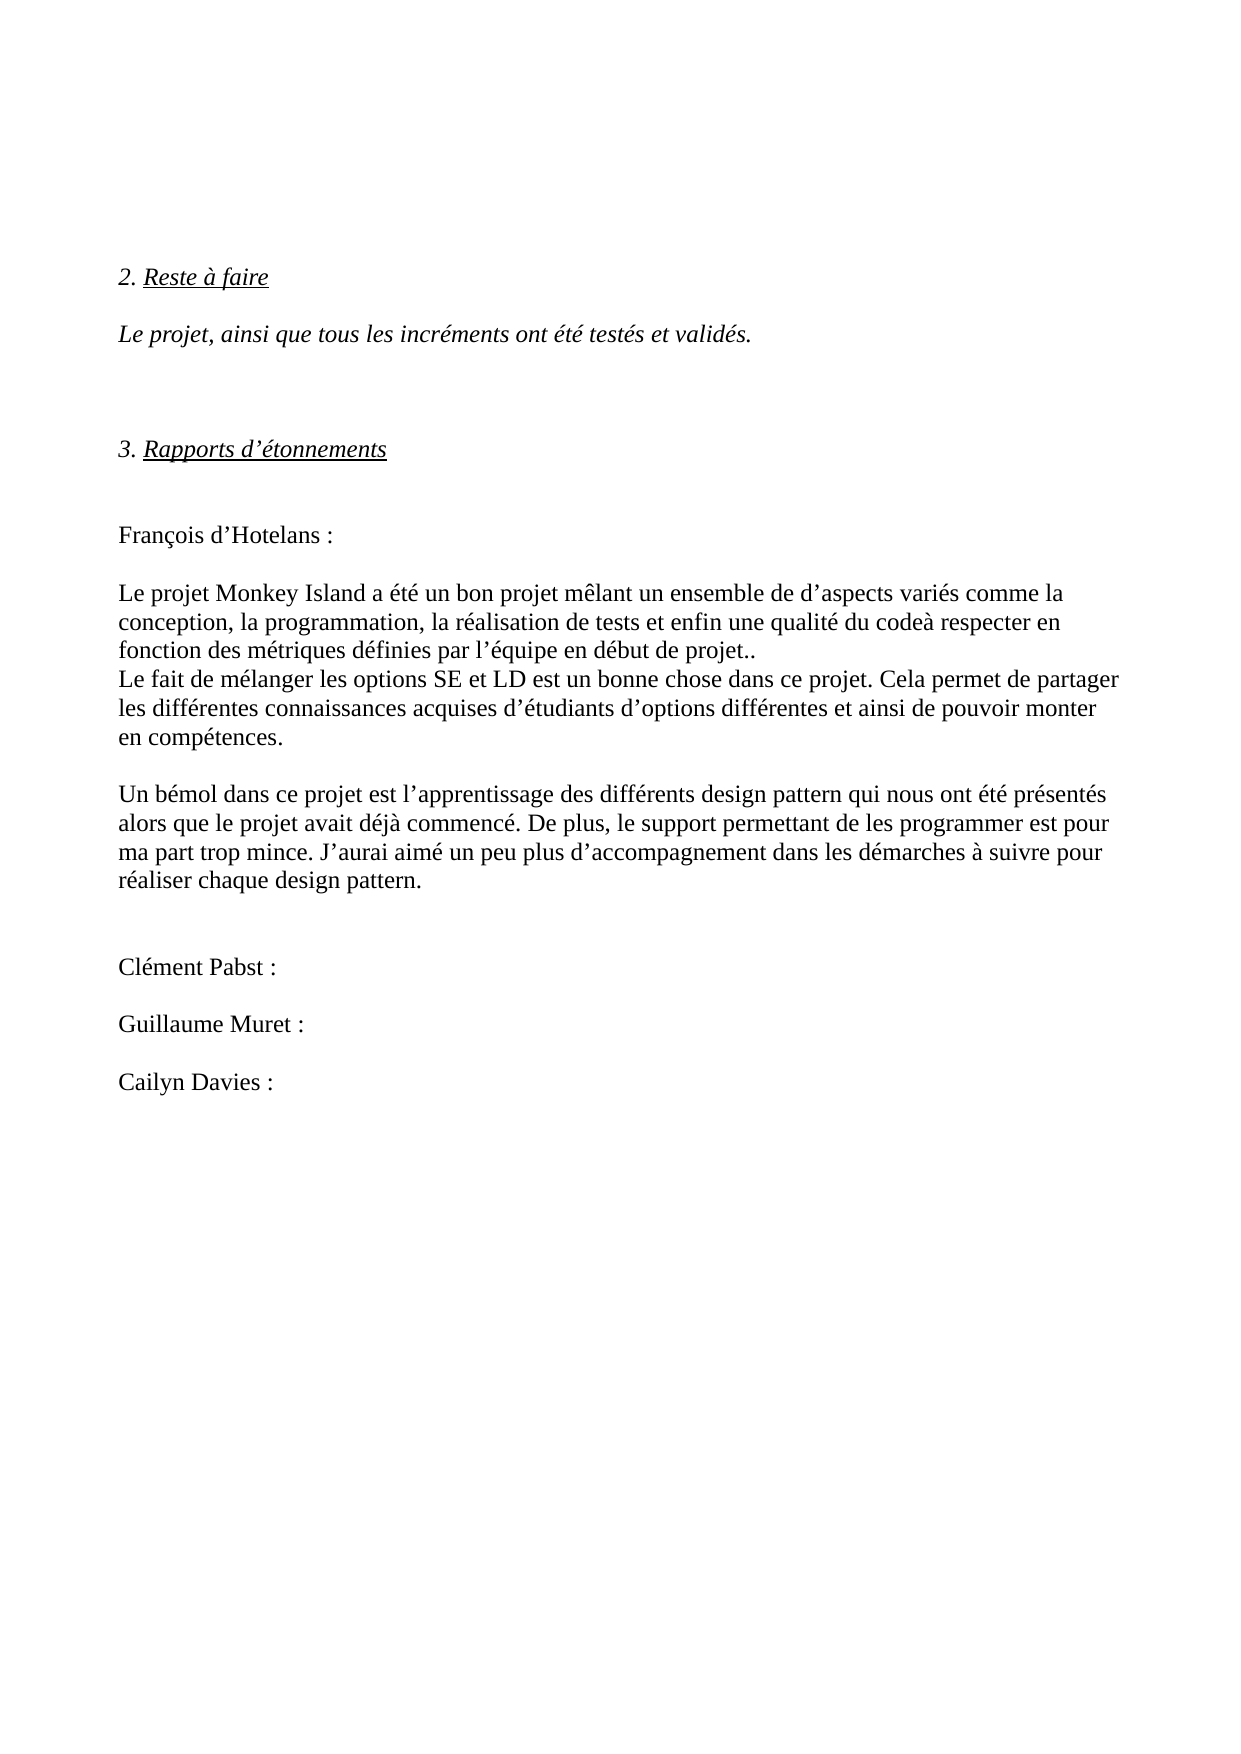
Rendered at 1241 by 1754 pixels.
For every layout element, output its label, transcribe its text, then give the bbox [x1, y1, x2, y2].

text Guillaume Muret : [118, 1009, 1122, 1038]
text 2. Reste à faire [118, 262, 1122, 291]
text François d’Hotelans : [118, 521, 1122, 549]
text Le projet, ainsi que tous les incréments ont été testés et validés. [118, 319, 1122, 348]
text Un bémol dans ce projet est l’apprentissage des différents design pattern qui nous ont été présentés alors que le projet avait déjà commencé. De plus, le support permettant de les programmer est pour ma part trop mince. J’aurai aimé un peu plus d’accompagnement dans les démarches à suivre pour réaliser chaque design pattern. [118, 779, 1122, 894]
text Le projet Monkey Island a été un bon projet mêlant un ensemble de d’aspects variés comme la conception, la programmation, la réalisation de tests et enfin une qualité du codeà respecter en fonction des métriques définies par l’équipe en début de projet.. [118, 578, 1122, 664]
text Le fait de mélanger les options SE et LD est un bonne chose dans ce projet. Cela permet de partager les différentes connaissances acquises d’étudiants d’options différentes et ainsi de pouvoir monter en compétences. [118, 664, 1122, 751]
text 3. Rapports d’étonnements [118, 434, 1122, 463]
text Cailyn Davies : [118, 1067, 1122, 1096]
text Clément Pabst : [118, 952, 1122, 981]
